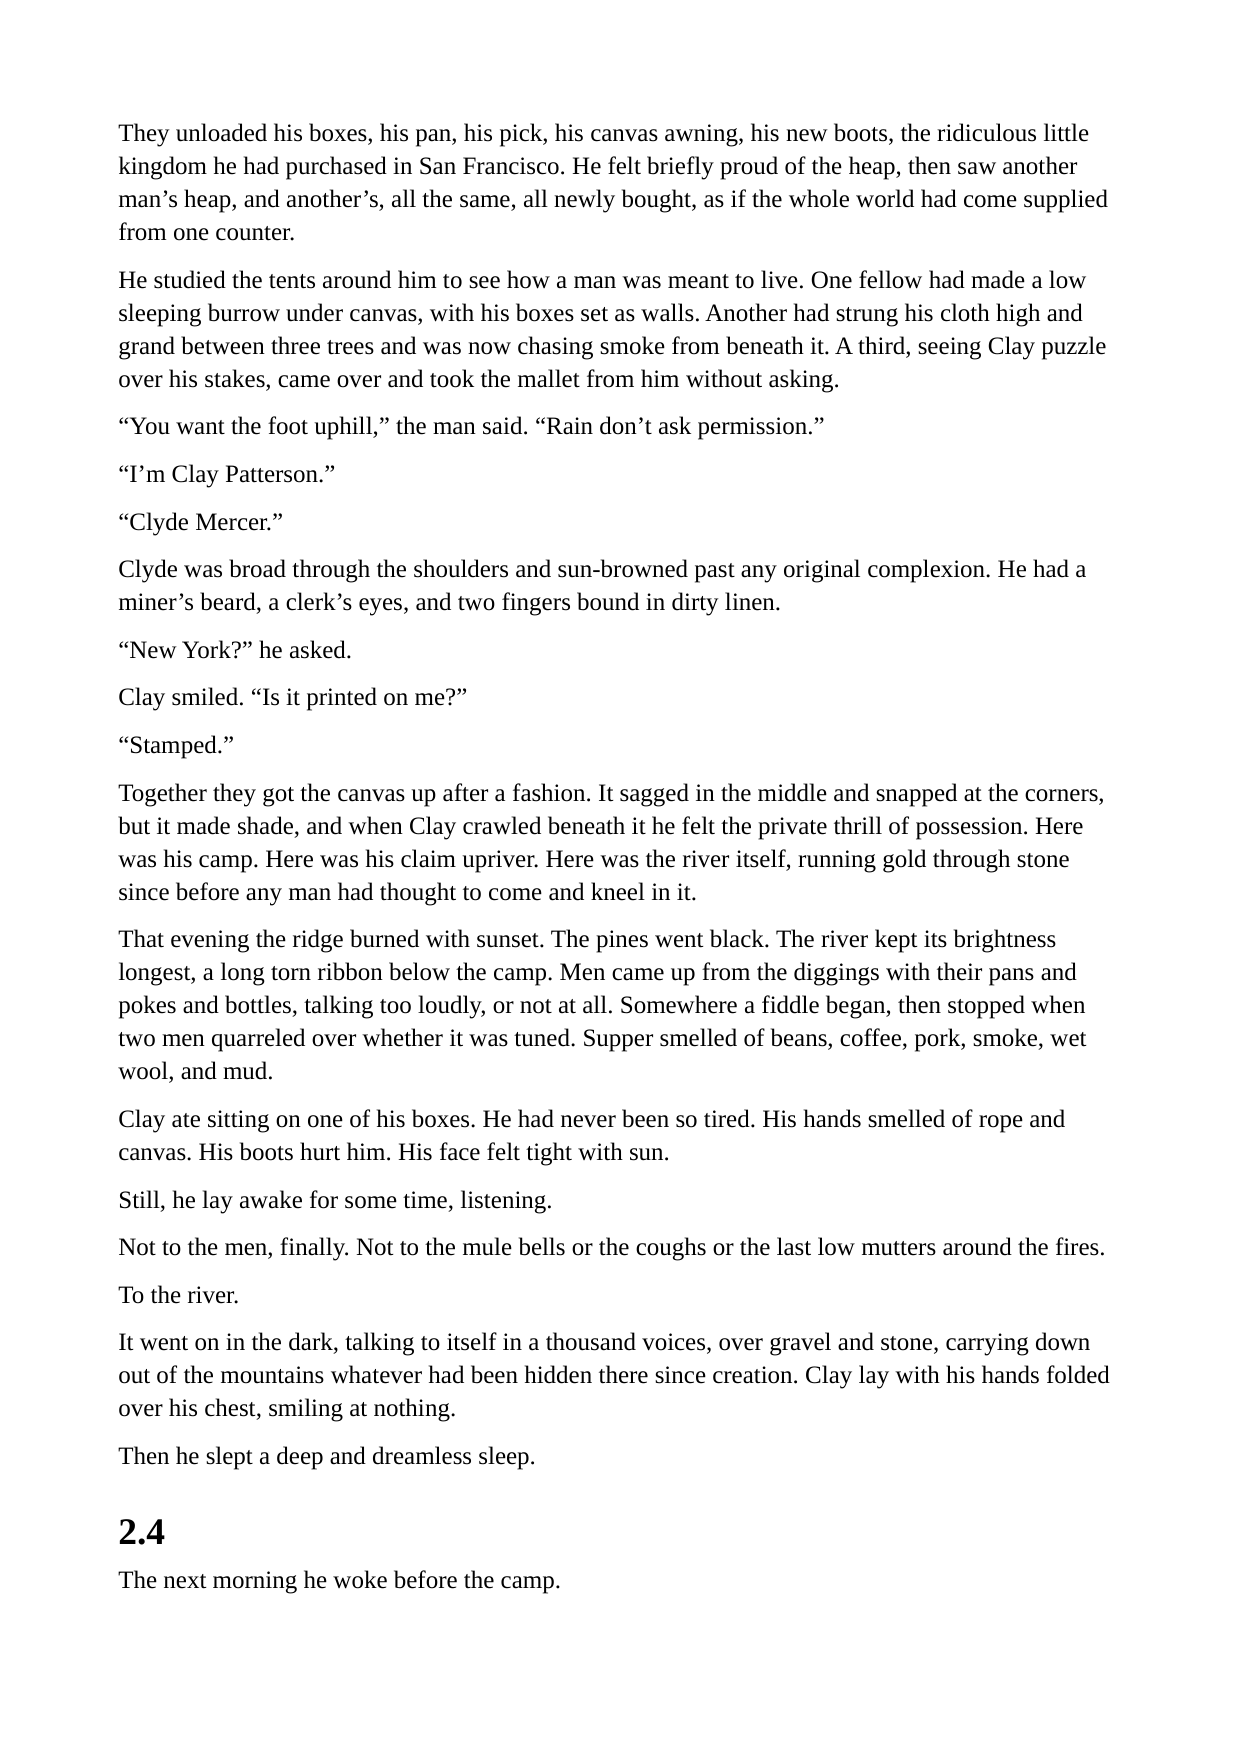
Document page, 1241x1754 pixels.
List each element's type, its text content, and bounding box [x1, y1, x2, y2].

text Still, he lay awake for some time, listening. [118, 1185, 1122, 1213]
text Clyde was broad through the shoulders and sun-browned past any original complexion. He had a miner’s beard, a clerk’s eyes, and two fingers bound in dirty linen. [118, 554, 1122, 616]
text Clay smiled. “Is it printed on me?” [118, 682, 1122, 711]
text “You want the foot uphill,” the man said. “Rain don’t ask permission.” [118, 411, 1122, 440]
text Then he slept a deep and dreamless sleep. [118, 1441, 1122, 1470]
text That evening the ridge burned with sunset. The pines went black. The river kept its brightness longest, a long torn ribbon below the camp. Men came up from the diggings with their pans and pokes and bottles, talking too loudly, or not at all. Somewhere a fiddle began, then stopped when two men quarreled over whether it was tuned. Supper smelled of beans, coffee, pork, smoke, wet wool, and mud. [118, 924, 1122, 1085]
text “Clyde Mercer.” [118, 507, 1122, 535]
text Together they got the canvas up after a fashion. It sagged in the middle and snapped at the corners, but it made shade, and when Clay crawled beneath it he felt the private thrill of possession. Here was his camp. Here was his claim upriver. Here was the river itself, running gold through stone since before any man had thought to come and kneel in it. [118, 778, 1122, 906]
text To the river. [118, 1280, 1122, 1309]
text He studied the tents around him to see how a man was meant to live. One fellow had made a low sleeping burrow under canvas, with his boxes set as walls. Another had strung his cloth high and grand between three trees and was now chasing smoke from beneath it. A third, seeing Clay puzzle over his stakes, came over and took the mallet from him without asking. [118, 265, 1122, 393]
text “I’m Clay Patterson.” [118, 459, 1122, 488]
text Not to the men, finally. Not to the mule bells or the coughs or the last low mutters around the fires. [118, 1232, 1122, 1261]
text It went on in the dark, talking to itself in a thousand voices, over gravel and stone, carrying down out of the mountains whatever had been hidden there since creation. Clay lay with his hands folded over his chest, smiling at nothing. [118, 1327, 1122, 1422]
text They unloaded his boxes, his pan, his pick, his canvas awning, his new boots, the ridiculous little kingdom he had purchased in San Francisco. He felt briefly proud of the heap, then saw another man’s heap, and another’s, all the same, all newly bought, as if the whole world had come supplied from one counter. [118, 118, 1122, 246]
text The next morning he woke before the camp. [118, 1565, 1122, 1594]
subtitle 2.4 [118, 1509, 1122, 1553]
text “New York?” he asked. [118, 635, 1122, 664]
text Clay ate sitting on one of his boxes. He had never been so tired. His hands smelled of rope and canvas. His boots hurt him. His face felt tight with sun. [118, 1104, 1122, 1166]
text “Stamped.” [118, 730, 1122, 759]
